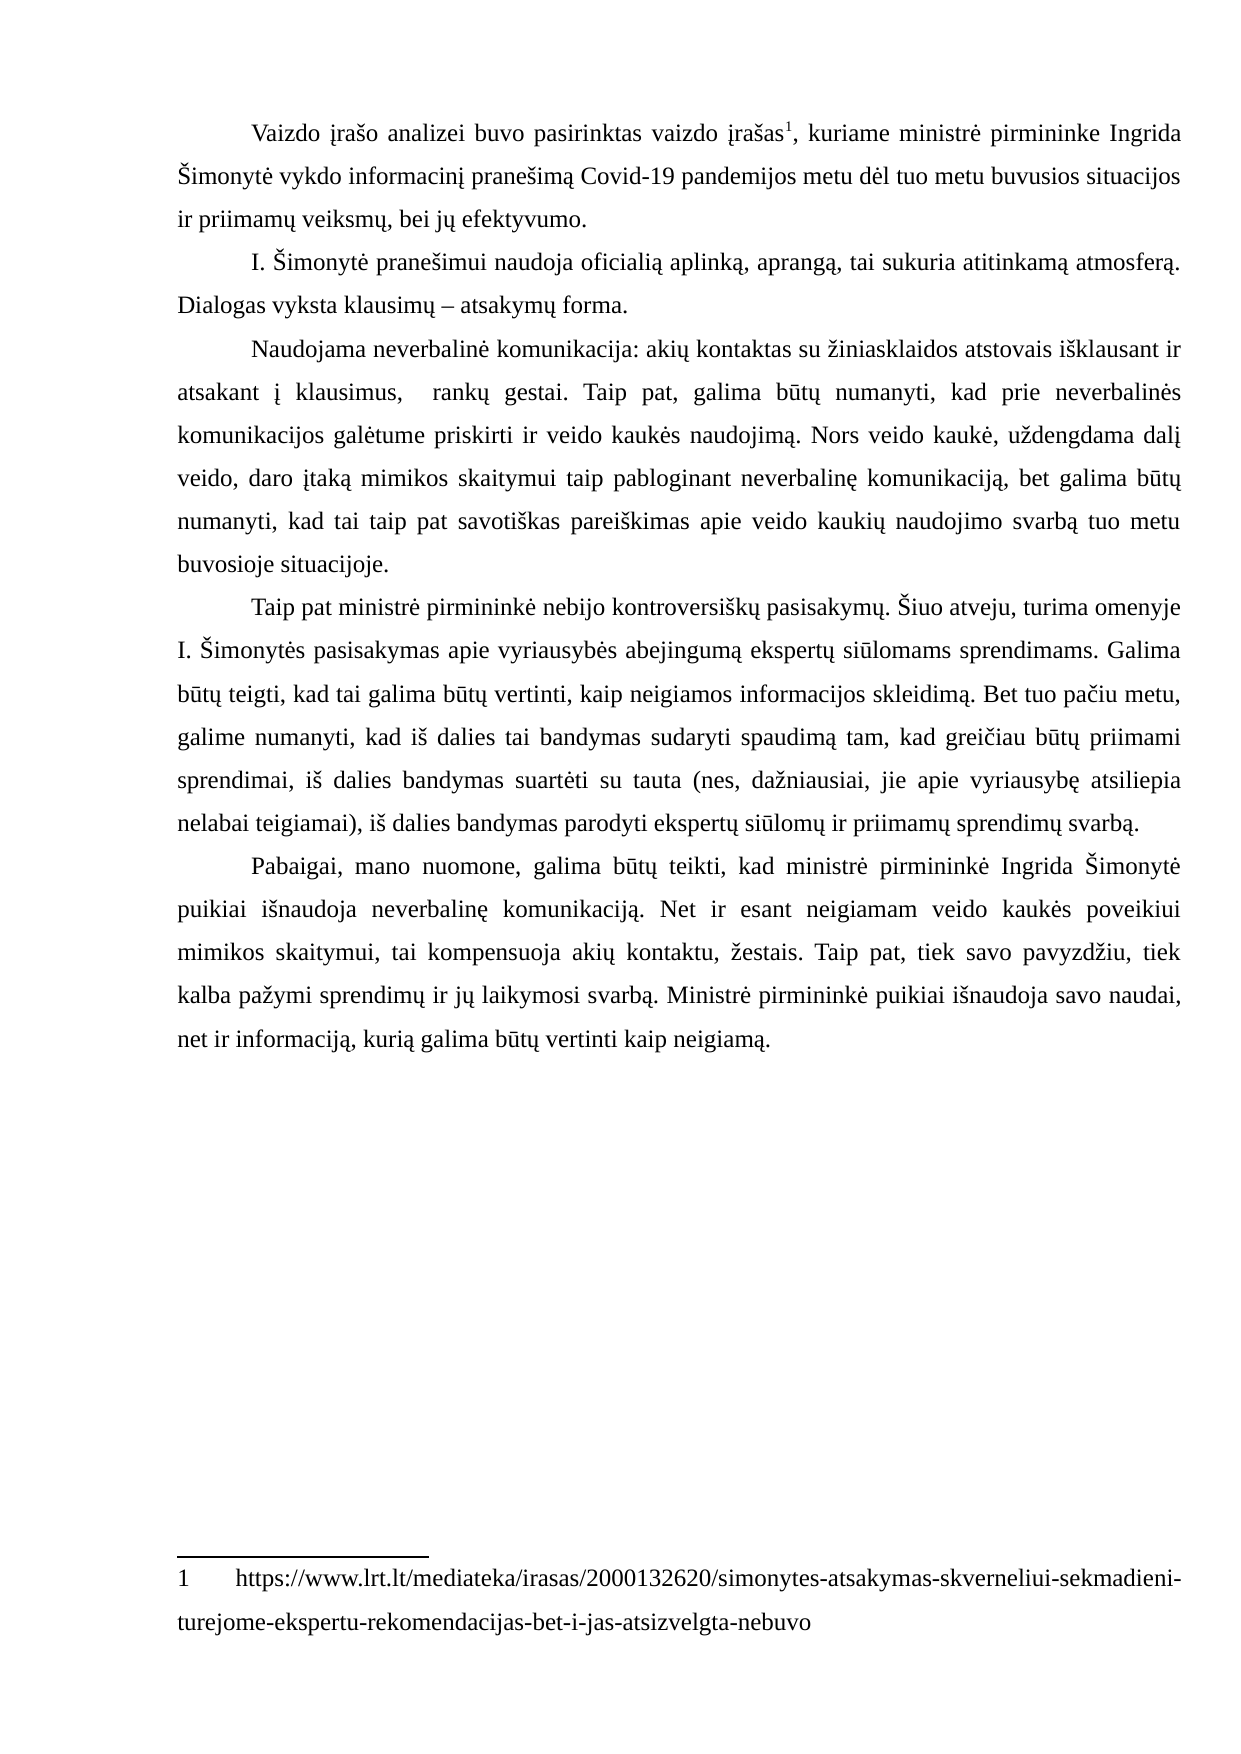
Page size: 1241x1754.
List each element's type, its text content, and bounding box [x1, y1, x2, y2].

text Naudojama neverbalinė komunikacija: akių kontaktas su žiniasklaidos atstovais išklausant ir atsakant į klausimus, rankų gestai. Taip pat, galima būtų numanyti, kad prie neverbalinės komunikacijos galėtume priskirti ir veido kaukės naudojimą. Nors veido kaukė, uždengdama dalį veido, daro įtaką mimikos skaitymui taip pabloginant neverbalinę komunikaciją, bet galima būtų numanyti, kad tai taip pat savotiškas pareiškimas apie veido kaukių naudojimo svarbą tuo metu buvosioje situacijoje. [177, 334, 1182, 578]
text Pabaigai, mano nuomone, galima būtų teikti, kad ministrė pirmininkė Ingrida Šimonytė puikiai išnaudoja neverbalinę komunikaciją. Net ir esant neigiamam veido kaukės poveikiui mimikos skaitymui, tai kompensuoja akių kontaktu, žestais. Taip pat, tiek savo pavyzdžiu, tiek kalba pažymi sprendimų ir jų laikymosi svarbą. Ministrė pirmininkė puikiai išnaudoja savo naudai, net ir informaciją, kurią galima būtų vertinti kaip neigiamą. [177, 851, 1182, 1052]
text https://www.lrt.lt/mediateka/irasas/2000132620/simonytes-atsakymas-skverneliui-sekmadieni-turejome-ekspertu-rekomendacijas-bet-i-jas-atsizvelgta-nebuvo [177, 1563, 1182, 1635]
text Vaizdo įrašo analizei buvo pasirinktas vaizdo įrašas, kuriame ministrė pirmininke Ingrida Šimonytė vykdo informacinį pranešimą Covid-19 pandemijos metu dėl tuo metu buvusios situacijos ir priimamų veiksmų, bei jų efektyvumo. [177, 118, 1182, 233]
text Taip pat ministrė pirmininkė nebijo kontroversiškų pasisakymų. Šiuo atveju, turima omenyje I. Šimonytės pasisakymas apie vyriausybės abejingumą ekspertų siūlomams sprendimams. Galima būtų teigti, kad tai galima būtų vertinti, kaip neigiamos informacijos skleidimą. Bet tuo pačiu metu, galime numanyti, kad iš dalies tai bandymas sudaryti spaudimą tam, kad greičiau būtų priimami sprendimai, iš dalies bandymas suartėti su tauta (nes, dažniausiai, jie apie vyriausybę atsiliepia nelabai teigiamai), iš dalies bandymas parodyti ekspertų siūlomų ir priimamų sprendimų svarbą. [177, 592, 1182, 837]
text I. Šimonytė pranešimui naudoja oficialią aplinką, aprangą, tai sukuria atitinkamą atmosferą. Dialogas vyksta klausimų – atsakymų forma. [177, 247, 1182, 319]
